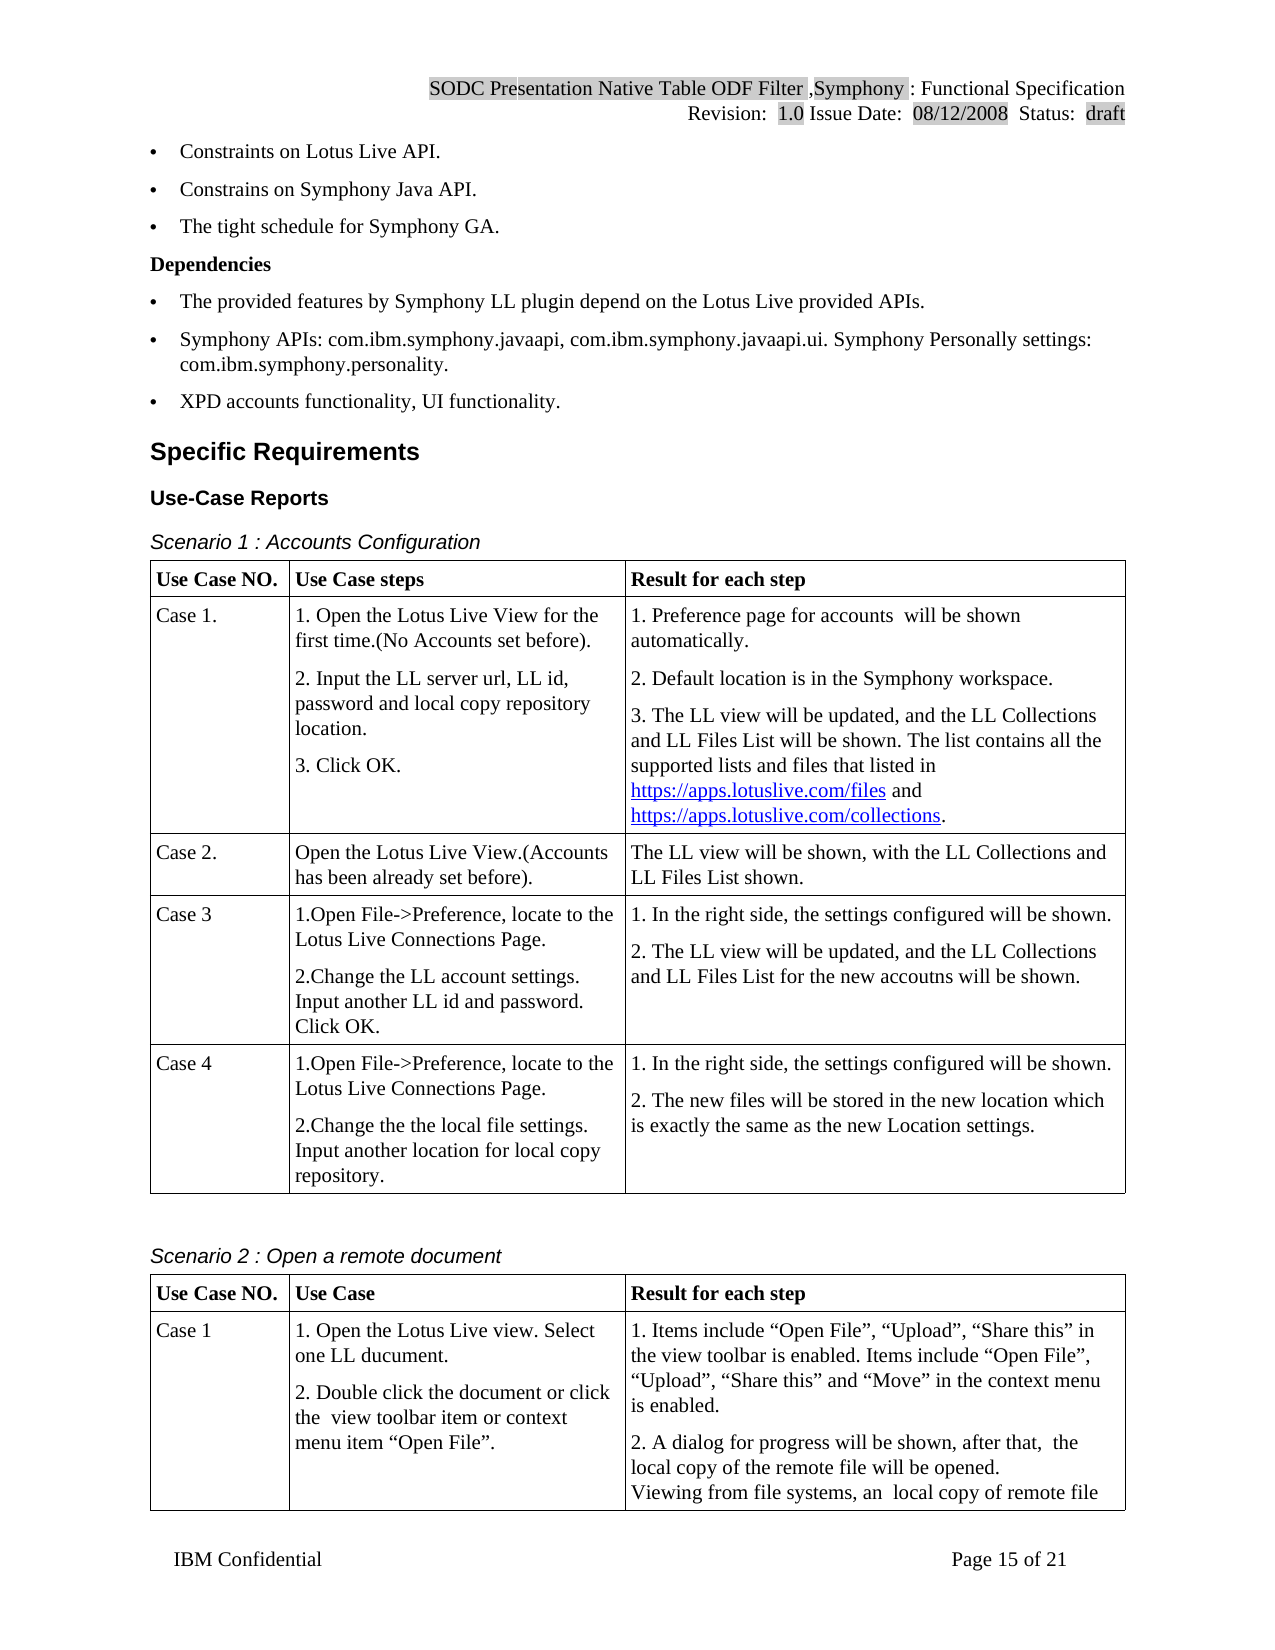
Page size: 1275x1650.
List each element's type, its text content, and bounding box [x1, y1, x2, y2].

table_cell Case 3 [151, 896, 289, 1044]
subtitle Scenario 1 : Accounts Configuration [150, 529, 1125, 554]
list The provided features by Symphony LL plugin depend on the Lotus Live provided APIs. [150, 288, 1125, 313]
table_cell Open the Lotus Live View.(Accounts has been already set before). [290, 834, 625, 894]
table_header Result for each step [626, 561, 1125, 596]
list XPD accounts functionality, UI functionality. [150, 388, 1125, 413]
table_cell Case 1 [151, 1312, 289, 1510]
subtitle Use-Case Reports [150, 485, 1125, 510]
table_cell 1. Preference page for accounts will be shown automatically. 2. Default location is in the Symphony workspace. 3. The LL view will be updated, and the LL Collections and LL Files List will be shown. The list contains all the supported lists and files that listed in https://apps.lotuslive.com/files and https://apps.lotuslive.com/collections. [626, 597, 1125, 833]
table_cell 1. Open the Lotus Live view. Select one LL ducument. 2. Double click the document or click the view toolbar item or context menu item “Open File”. [290, 1312, 625, 1510]
list Symphony APIs: com.ibm.symphony.javaapi, com.ibm.symphony.javaapi.ui. Symphony Personally settings: com.ibm.symphony.personality. [150, 326, 1125, 376]
table_cell 1. Open the Lotus Live View for the first time.(No Accounts set before). 2. Input the LL server url, LL id, password and local copy repository location. 3. Click OK. [290, 597, 625, 833]
list Constrains on Symphony Java API. [150, 176, 1125, 201]
table_cell Case 4 [151, 1045, 289, 1193]
table_header Result for each step [626, 1275, 1125, 1311]
table_cell Case 2. [151, 834, 289, 894]
table_cell 1. Items include “Open File”, “Upload”, “Share this” in the view toolbar is enabled. Items include “Open File”, “Upload”, “Share this” and “Move” in the context menu is enabled. 2. A dialog for progress will be shown, after that, the local copy of the remote file will be opened. Viewing from file systems, an local copy of remote file [626, 1312, 1125, 1510]
table_header Use Case [290, 1275, 625, 1311]
subtitle Scenario 2 : Open a remote document [150, 1243, 1125, 1268]
text Dependencies [150, 251, 1125, 276]
table_header Use Case steps [290, 561, 625, 596]
table_cell 1.Open File->Preference, locate to the Lotus Live Connections Page. 2.Change the the local file settings. Input another location for local copy repository. [290, 1045, 625, 1193]
table_header Use Case NO. [151, 1275, 289, 1311]
subtitle Specific Requirements [150, 438, 1125, 466]
table_cell The LL view will be shown, with the LL Collections and LL Files List shown. [626, 834, 1125, 894]
list Constraints on Lotus Live API. [150, 138, 1125, 163]
table_cell 1.Open File->Preference, locate to the Lotus Live Connections Page. 2.Change the LL account settings. Input another LL id and password. Click OK. [290, 896, 625, 1044]
table_header Use Case NO. [151, 561, 289, 596]
table_cell 1. In the right side, the settings configured will be shown. 2. The new files will be stored in the new location which is exactly the same as the new Location settings. [626, 1045, 1125, 1193]
list The tight schedule for Symphony GA. [150, 213, 1125, 238]
table_cell Case 1. [151, 597, 289, 833]
table_cell 1. In the right side, the settings configured will be shown. 2. The LL view will be updated, and the LL Collections and LL Files List for the new accoutns will be shown. [626, 896, 1125, 1044]
